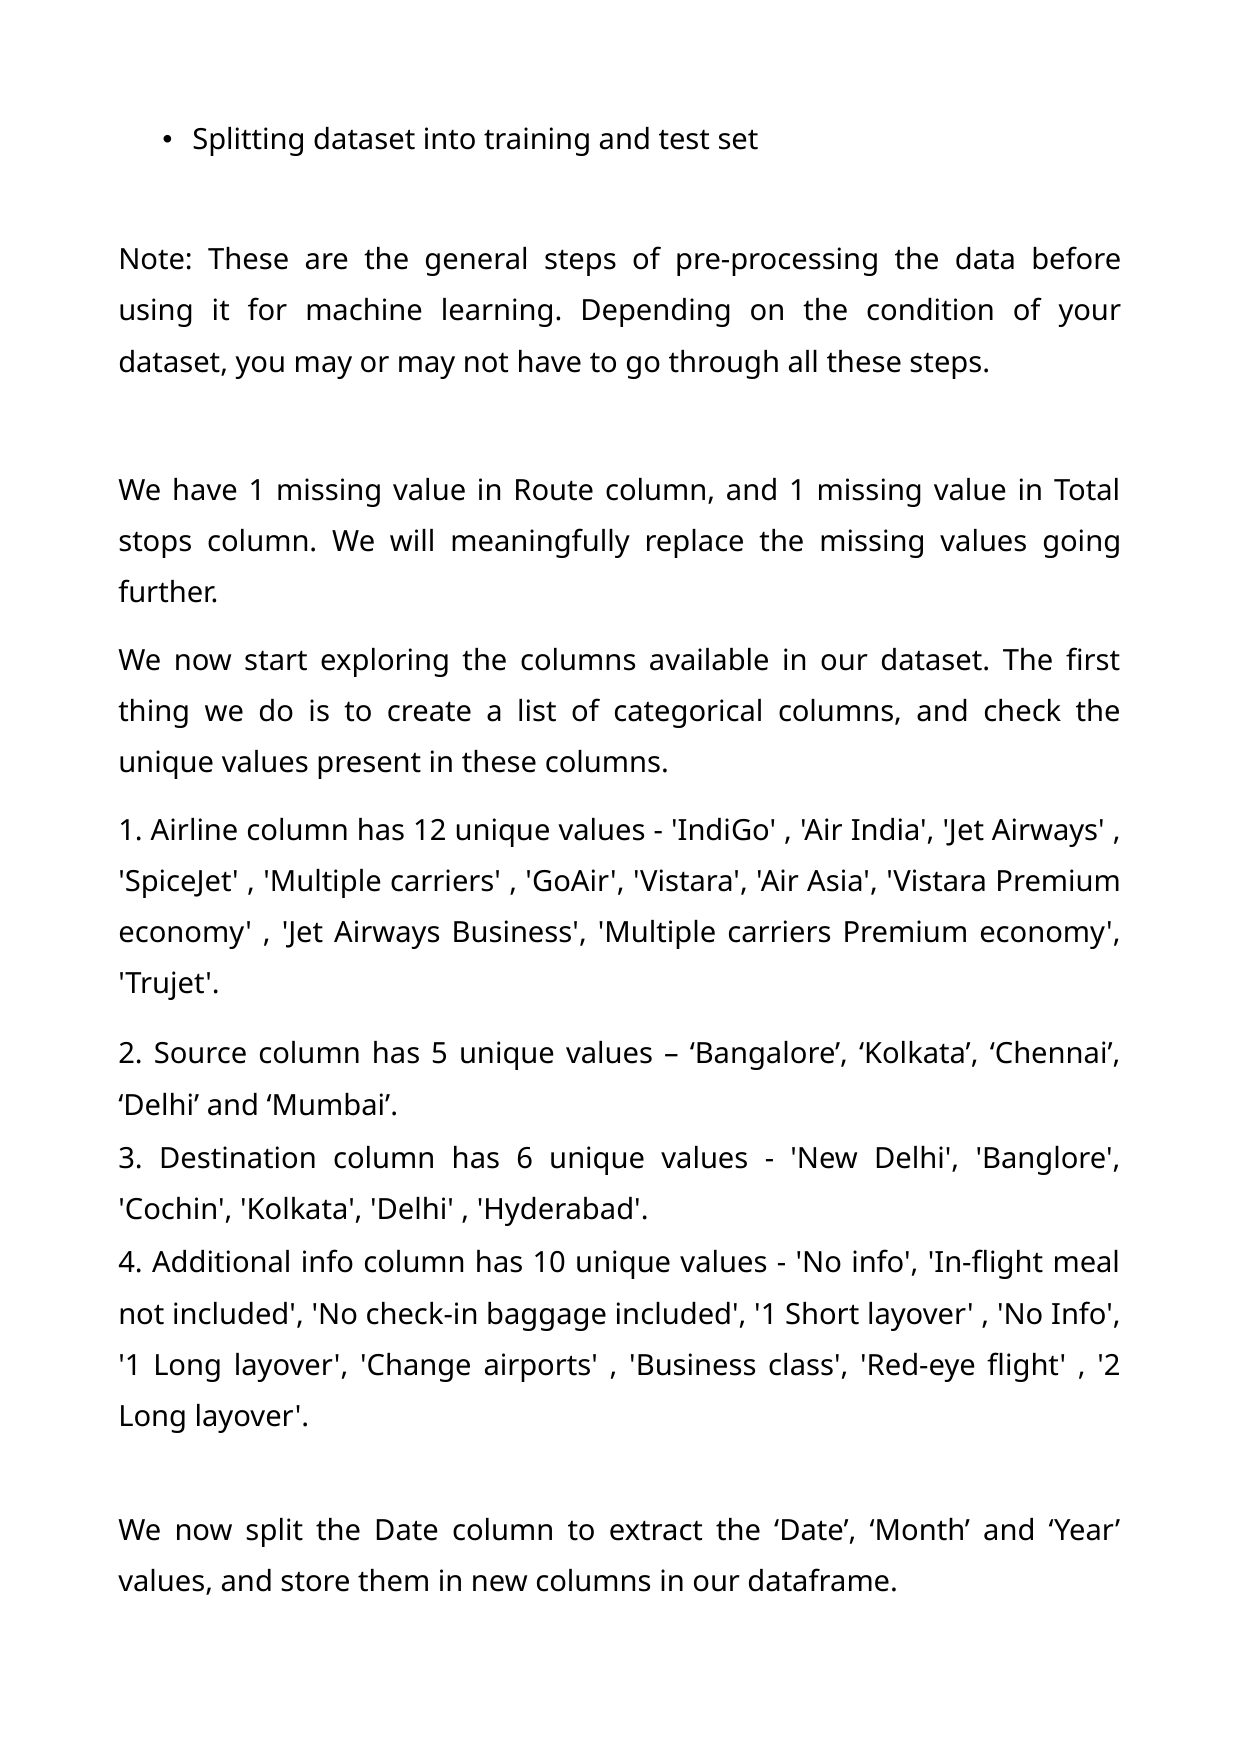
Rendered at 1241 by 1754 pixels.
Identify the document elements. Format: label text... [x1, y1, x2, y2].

text We now start exploring the columns available in our dataset. The first thing we do is to create a list of categorical columns, and check the unique values present in these columns. [118, 639, 1122, 781]
text We now split the Date column to extract the ‘Date’, ‘Month’ and ‘Year’ values, and store them in new columns in our dataframe. [118, 1509, 1122, 1600]
text We have 1 missing value in Route column, and 1 missing value in Total stops column. We will meaningfully replace the missing values going further. [118, 469, 1122, 611]
text 4. Additional info column has 10 unique values - 'No info', 'In-flight meal not included', 'No check-in baggage included', '1 Short layover' , 'No Info', '1 Long layover', 'Change airports' , 'Business class', 'Red-eye flight' , '2 Long layover'. [118, 1242, 1122, 1435]
text 3. Destination column has 6 unique values - 'New Delhi', 'Banglore', 'Cochin', 'Kolkata', 'Delhi' , 'Hyderabad'. [118, 1137, 1122, 1228]
text Note: These are the general steps of pre-processing the data before using it for machine learning. Depending on the condition of your dataset, you may or may not have to go through all these steps. [118, 238, 1122, 381]
list Splitting dataset into training and test set [162, 118, 1122, 158]
text 1. Airline column has 12 unique values - 'IndiGo' , 'Air India', 'Jet Airways' , 'SpiceJet' , 'Multiple carriers' , 'GoAir', 'Vistara', 'Air Asia', 'Vistara Premium economy' , 'Jet Airways Business', 'Multiple carriers Premium economy', 'Trujet'. [118, 809, 1122, 1002]
text 2. Source column has 5 unique values – ‘Bangalore’, ‘Kolkata’, ‘Chennai’, ‘Delhi’ and ‘Mumbai’. [118, 1033, 1122, 1123]
